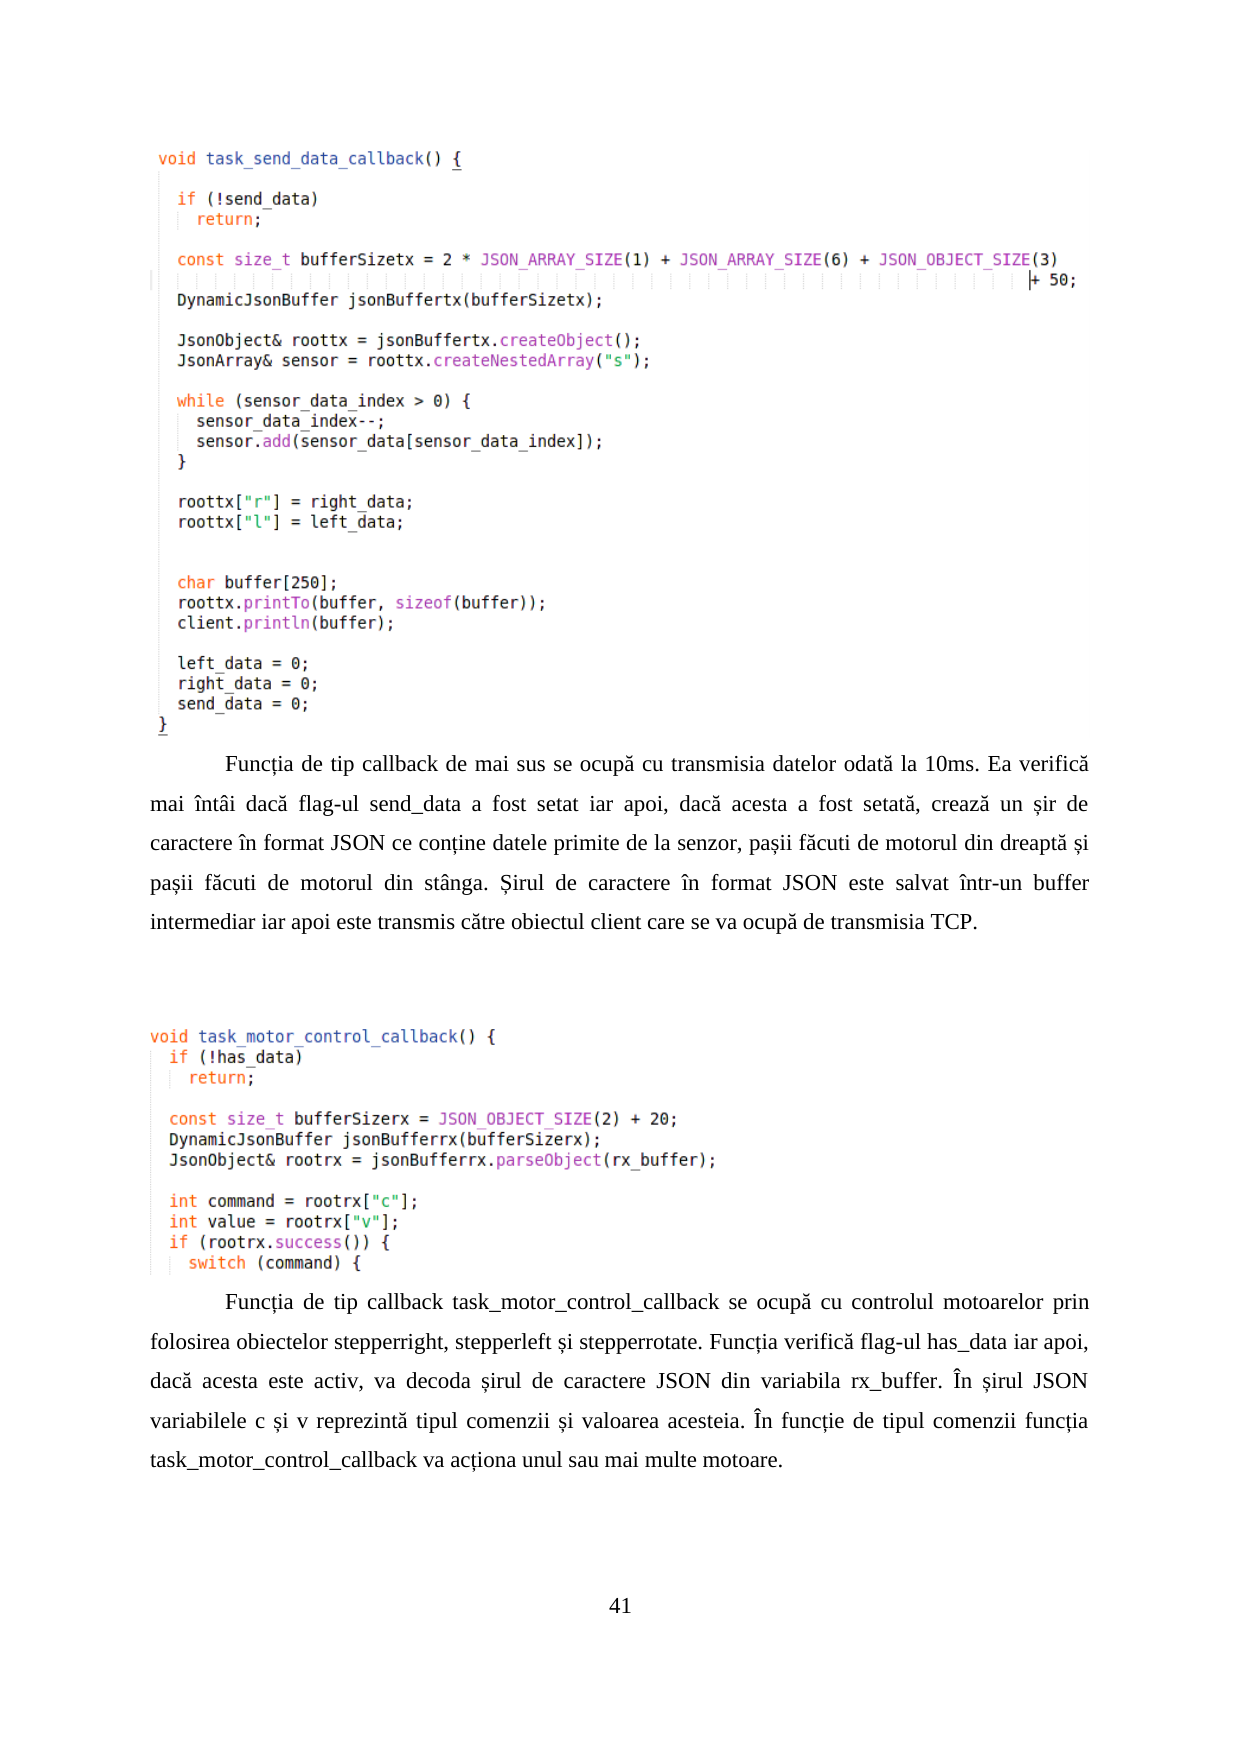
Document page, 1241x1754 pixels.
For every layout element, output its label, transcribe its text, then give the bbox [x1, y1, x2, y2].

text Funcția de tip callback de mai sus se ocupă cu transmisia datelor odată la 10ms. Ea verifică mai întâi dacă flag-ul send_data a fost setat iar apoi, dacă acesta a fost setată, crează un șir de caractere în format JSON ce conține datele primite de la senzor, pașii făcuti de motorul din dreaptă și pașii făcuti de motorul din stânga. Șirul de caractere în format JSON este salvat într-un buffer intermediar iar apoi este transmis către obiectul client care se va ocupă de transmisia TCP. [150, 738, 1091, 935]
text Funcția de tip callback task_motor_control_callback se ocupă cu controlul motoarelor prin folosirea obiectelor stepperright, stepperleft și stepperrotate. Funcția verifică flag-ul has_data iar apoi, dacă acesta este activ, va decoda șirul de caractere JSON din variabila rx_buffer. În șirul JSON variabilele c și v reprezintă tipul comenzii și valoarea acesteia. În funcție de tipul comenzii funcția task_motor_control_callback va acționa unul sau mai multe motoare. [150, 1276, 1091, 1472]
picture [150, 1028, 1091, 1276]
picture [150, 150, 1091, 738]
